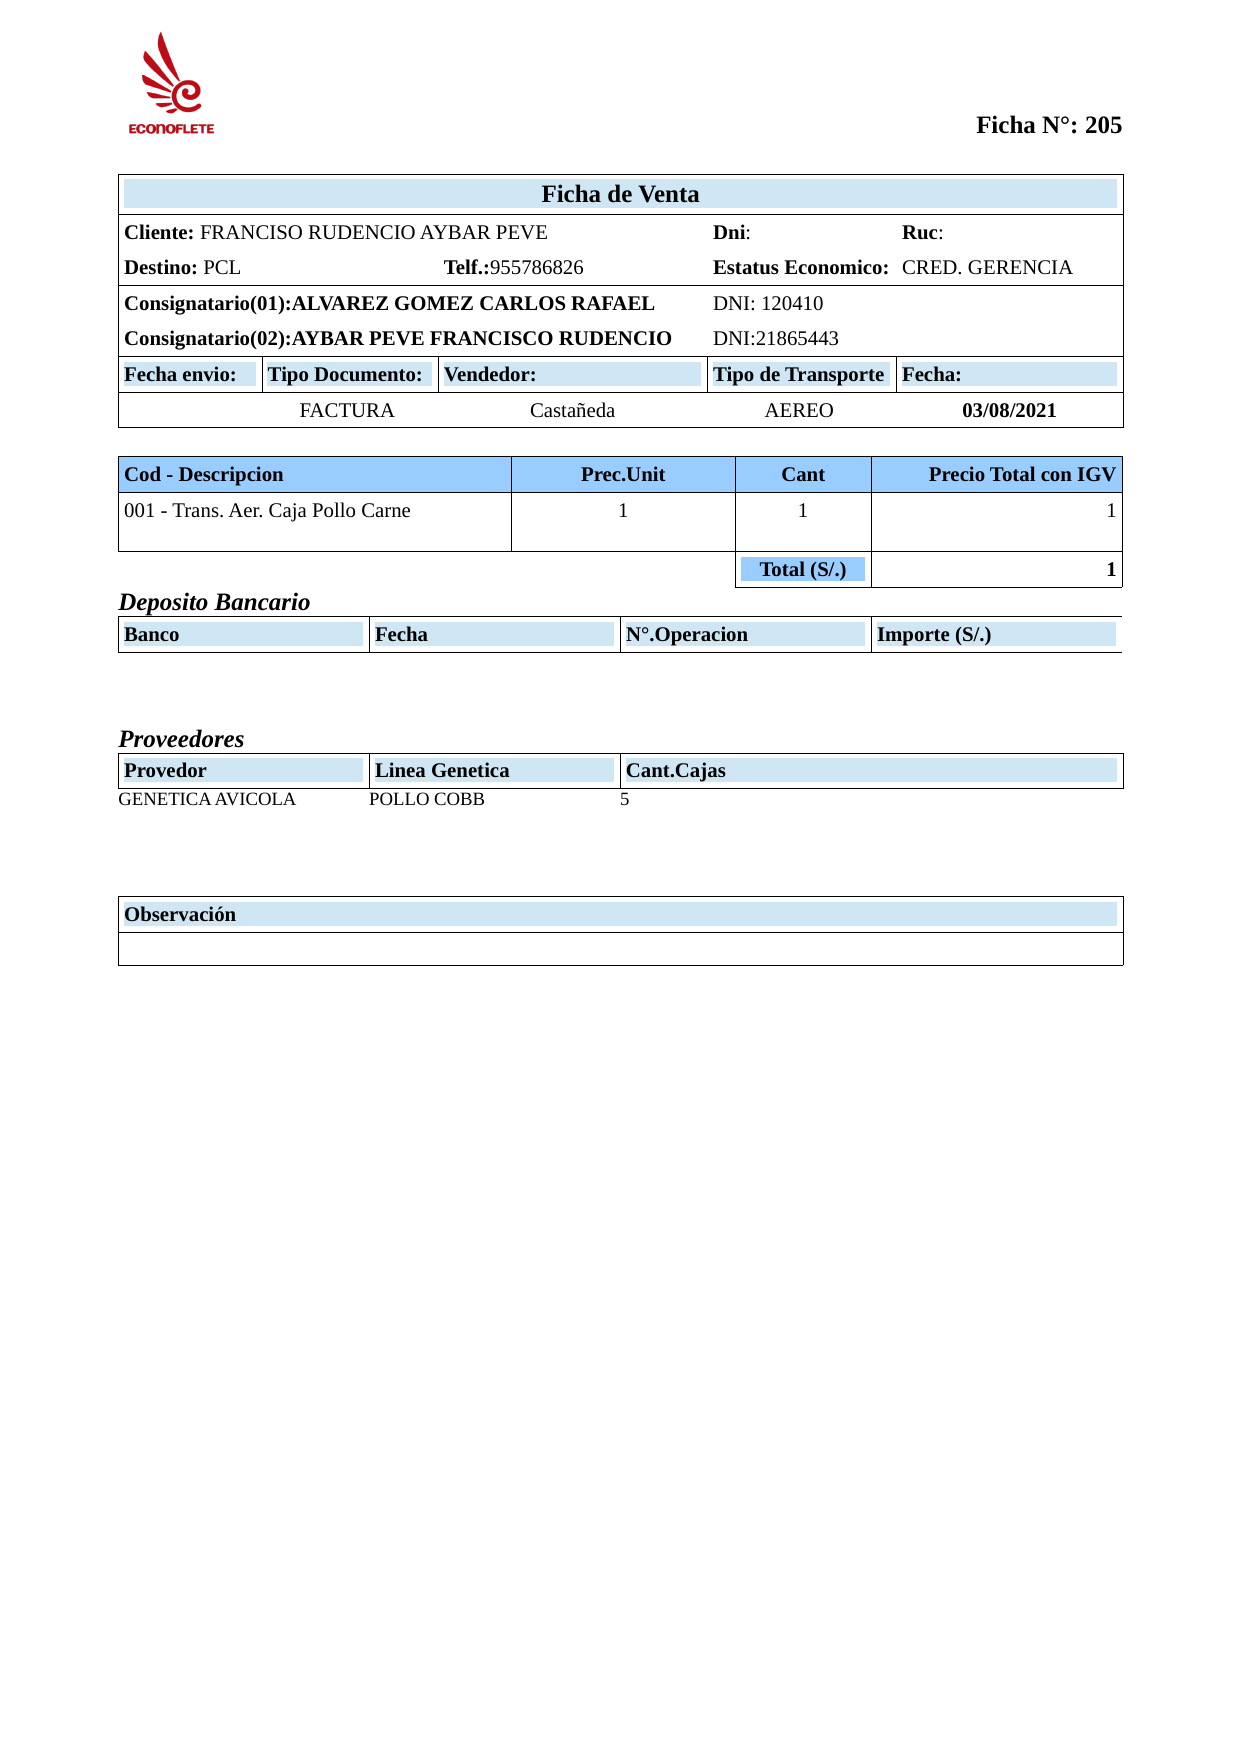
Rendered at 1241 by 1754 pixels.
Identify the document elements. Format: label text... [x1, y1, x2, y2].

table_cell [118, 700, 369, 724]
table_cell [369, 700, 620, 724]
table_cell Destino: PCL [119, 249, 438, 285]
table_cell GENETICA AVICOLA [118, 789, 369, 810]
table_cell AEREO [707, 393, 896, 427]
table_cell [118, 875, 369, 896]
table_cell Consignatario(02):AYBAR PEVE FRANCISCO RUDENCIO [119, 321, 707, 356]
table_cell [620, 676, 871, 700]
table_cell [620, 700, 871, 724]
table_cell Estatus Economico: [707, 249, 896, 285]
table_cell 5 [620, 789, 1123, 810]
table_cell 03/08/2021 [896, 393, 1123, 427]
table_cell [871, 700, 1122, 724]
table_header N°.Operacion [621, 617, 871, 652]
table_cell [369, 810, 620, 831]
table_cell [118, 676, 369, 700]
table_cell DNI:21865443 [707, 321, 1123, 356]
table_cell [119, 933, 1123, 965]
table_cell Fecha: [897, 357, 1123, 392]
table_cell Vendedor: [439, 357, 707, 392]
table_header Precio Total con IGV [872, 457, 1122, 492]
picture [118, 31, 225, 134]
table_header Fecha [370, 617, 620, 652]
table_cell Castañeda [438, 393, 707, 427]
table_cell Telf.:955786826 [438, 249, 707, 285]
table_cell Cliente: FRANCISO RUDENCIO AYBAR PEVE [119, 215, 707, 249]
table_cell 1 [512, 493, 735, 551]
table_cell [620, 853, 1123, 874]
table_cell Ruc: [896, 215, 1123, 249]
table_cell [620, 875, 1123, 896]
table_cell Fecha envio: [119, 357, 262, 392]
table_cell [871, 653, 1122, 676]
table_cell [511, 552, 735, 587]
table_header Provedor [119, 754, 369, 788]
table_cell CRED. GERENCIA [896, 249, 1123, 285]
table_header Importe (S/.) [872, 617, 1122, 652]
table_header Prec.Unit [512, 457, 735, 492]
table_cell Dni: [707, 215, 896, 249]
table_cell 001 - Trans. Aer. Caja Pollo Carne [119, 493, 511, 551]
table_cell 1 [872, 493, 1122, 551]
table_header Linea Genetica [370, 754, 620, 788]
table_cell POLLO COBB [369, 789, 620, 810]
table_cell [871, 676, 1122, 700]
table_cell Consignatario(01):ALVAREZ GOMEZ CARLOS RAFAEL [119, 286, 707, 321]
table_cell [620, 831, 1123, 853]
table_cell 1 [736, 493, 871, 551]
table_cell [118, 653, 369, 676]
table_cell [369, 831, 620, 853]
table_cell [118, 853, 369, 874]
table_cell 1 [872, 552, 1122, 587]
table_cell [118, 810, 369, 831]
table_cell [369, 853, 620, 874]
table_header Cant [736, 457, 871, 492]
table_header Banco [119, 617, 369, 652]
table_cell FACTURA [262, 393, 438, 427]
table_header Cant.Cajas [621, 754, 1123, 788]
table_cell [369, 676, 620, 700]
table_header Ficha de Venta [119, 175, 1123, 214]
table_cell Total (S/.) [736, 552, 871, 587]
table_cell Tipo Documento: [263, 357, 438, 392]
table_cell [118, 831, 369, 853]
table_cell [369, 653, 620, 676]
table_cell [369, 875, 620, 896]
table_cell [119, 393, 262, 427]
table_cell DNI: 120410 [707, 286, 1123, 321]
table_cell [118, 552, 511, 587]
table_header Observación [119, 897, 1123, 932]
text Proveedores [118, 724, 1122, 753]
table_cell [620, 810, 1123, 831]
table_header Cod - Descripcion [119, 457, 511, 492]
table_cell [620, 653, 871, 676]
table_cell Tipo de Transporte [708, 357, 896, 392]
text Deposito Bancario [118, 587, 1122, 616]
